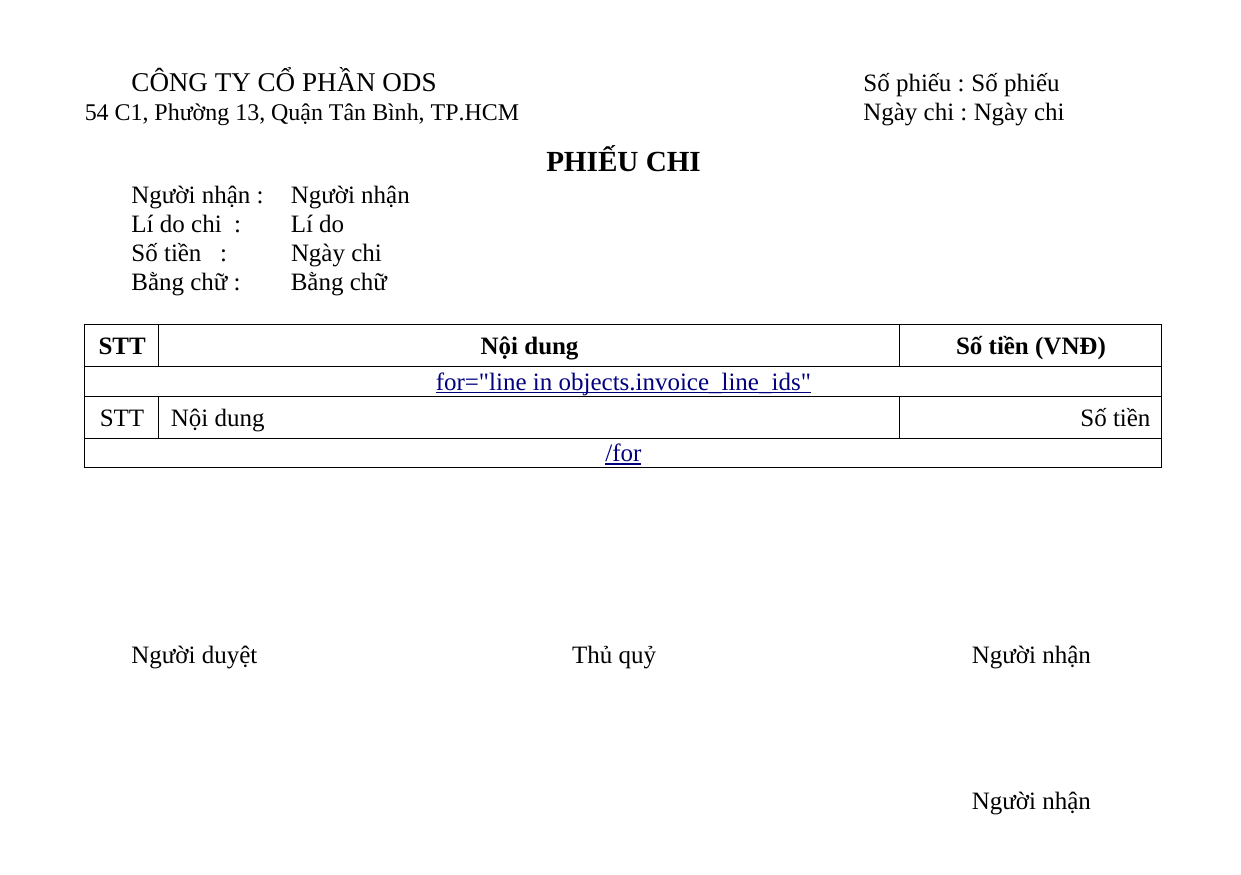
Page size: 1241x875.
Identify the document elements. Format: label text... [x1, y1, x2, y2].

text Người duyệt Thủ quỷ Người nhận [84, 640, 1162, 669]
table_cell /for [85, 439, 1161, 467]
table_cell Nội dung [159, 397, 899, 437]
table_header Số tiền (VNĐ) [900, 325, 1161, 366]
table_header Nội dung [159, 325, 899, 366]
text Lí do chi : Lí do [84, 209, 1162, 238]
table_header STT [85, 325, 158, 366]
table_cell for="line in objects.invoice_line_ids" [85, 367, 1161, 396]
table_cell Số tiền [900, 397, 1161, 437]
text Người nhận : Người nhận [84, 181, 1162, 209]
text Bằng chữ : Bằng chữ [84, 267, 1162, 296]
text 54 C1, Phường 13, Quận Tân Bình, TP.HCM Ngày chi : Ngày chi [84, 97, 1162, 126]
text Số tiền : Ngày chi [84, 238, 1162, 267]
table_cell STT [85, 397, 158, 437]
text PHIẾU CHI [84, 144, 1162, 178]
text Người nhận [84, 786, 1162, 814]
text CÔNG TY CỔ PHẦN ODS Số phiếu : Số phiếu [84, 66, 1162, 97]
